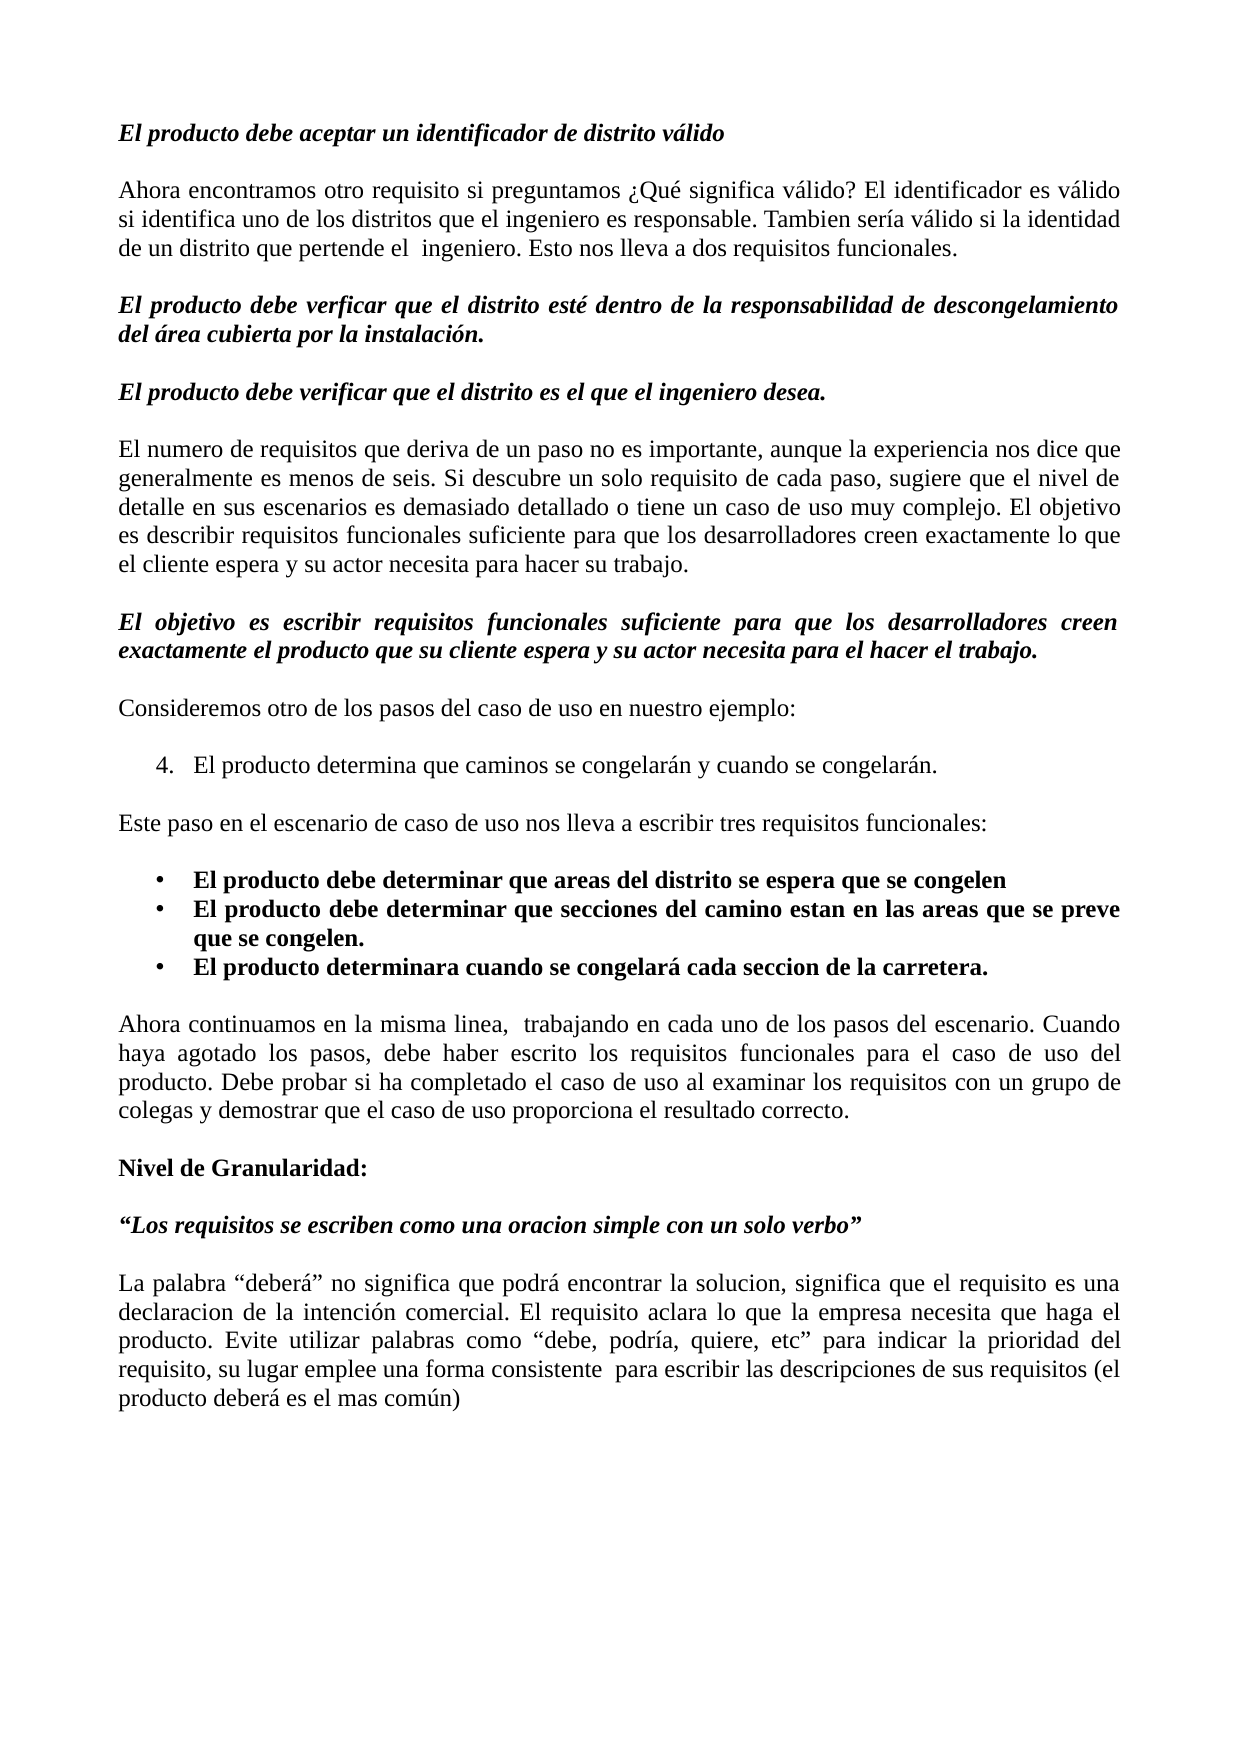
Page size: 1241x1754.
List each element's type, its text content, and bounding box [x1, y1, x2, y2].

text Este paso en el escenario de caso de uso nos lleva a escribir tres requisitos funcionales: [118, 808, 1122, 837]
text El numero de requisitos que deriva de un paso no es importante, aunque la experiencia nos dice que generalmente es menos de seis. Si descubre un solo requisito de cada paso, sugiere que el nivel de detalle en sus escenarios es demasiado detallado o tiene un caso de uso muy complejo. El objetivo es describir requisitos funcionales suficiente para que los desarrolladores creen exactamente lo que el cliente espera y su actor necesita para hacer su trabajo. [118, 434, 1122, 578]
text La palabra “deberá” no significa que podrá encontrar la solucion, significa que el requisito es una declaracion de la intención comercial. El requisito aclara lo que la empresa necesita que haga el producto. Evite utilizar palabras como “debe, podría, quiere, etc” para indicar la prioridad del requisito, su lugar emplee una forma consistente para escribir las descripciones de sus requisitos (el producto deberá es el mas común) [118, 1268, 1122, 1412]
text Nivel de Granularidad: [118, 1153, 1122, 1182]
text Consideremos otro de los pasos del caso de uso en nuestro ejemplo: [118, 693, 1122, 722]
text El producto debe verificar que el distrito es el que el ingeniero desea. [118, 377, 1122, 406]
list El producto debe determinar que areas del distrito se espera que se congelen [156, 866, 1122, 894]
text Ahora continuamos en la misma linea, trabajando en cada uno de los pasos del escenario. Cuando haya agotado los pasos, debe haber escrito los requisitos funcionales para el caso de uso del producto. Debe probar si ha completado el caso de uso al examinar los requisitos con un grupo de colegas y demostrar que el caso de uso proporciona el resultado correcto. [118, 1009, 1122, 1124]
text El objetivo es escribir requisitos funcionales suficiente para que los desarrolladores creen exactamente el producto que su cliente espera y su actor necesita para el hacer el trabajo. [118, 607, 1122, 664]
text Ahora encontramos otro requisito si preguntamos ¿Qué significa válido? El identificador es válido si identifica uno de los distritos que el ingeniero es responsable. Tambien sería válido si la identidad de un distrito que pertende el ingeniero. Esto nos lleva a dos requisitos funcionales. [118, 176, 1122, 262]
text El producto debe verficar que el distrito esté dentro de la responsabilidad de descongelamiento del área cubierta por la instalación. [118, 291, 1122, 348]
text El producto debe aceptar un identificador de distrito válido [118, 118, 1122, 147]
list El producto determinara cuando se congelará cada seccion de la carretera. [156, 952, 1122, 981]
list El producto determina que caminos se congelarán y cuando se congelarán. [156, 751, 1122, 779]
text “Los requisitos se escriben como una oracion simple con un solo verbo” [118, 1211, 1122, 1239]
list El producto debe determinar que secciones del camino estan en las areas que se preve que se congelen. [156, 894, 1122, 952]
